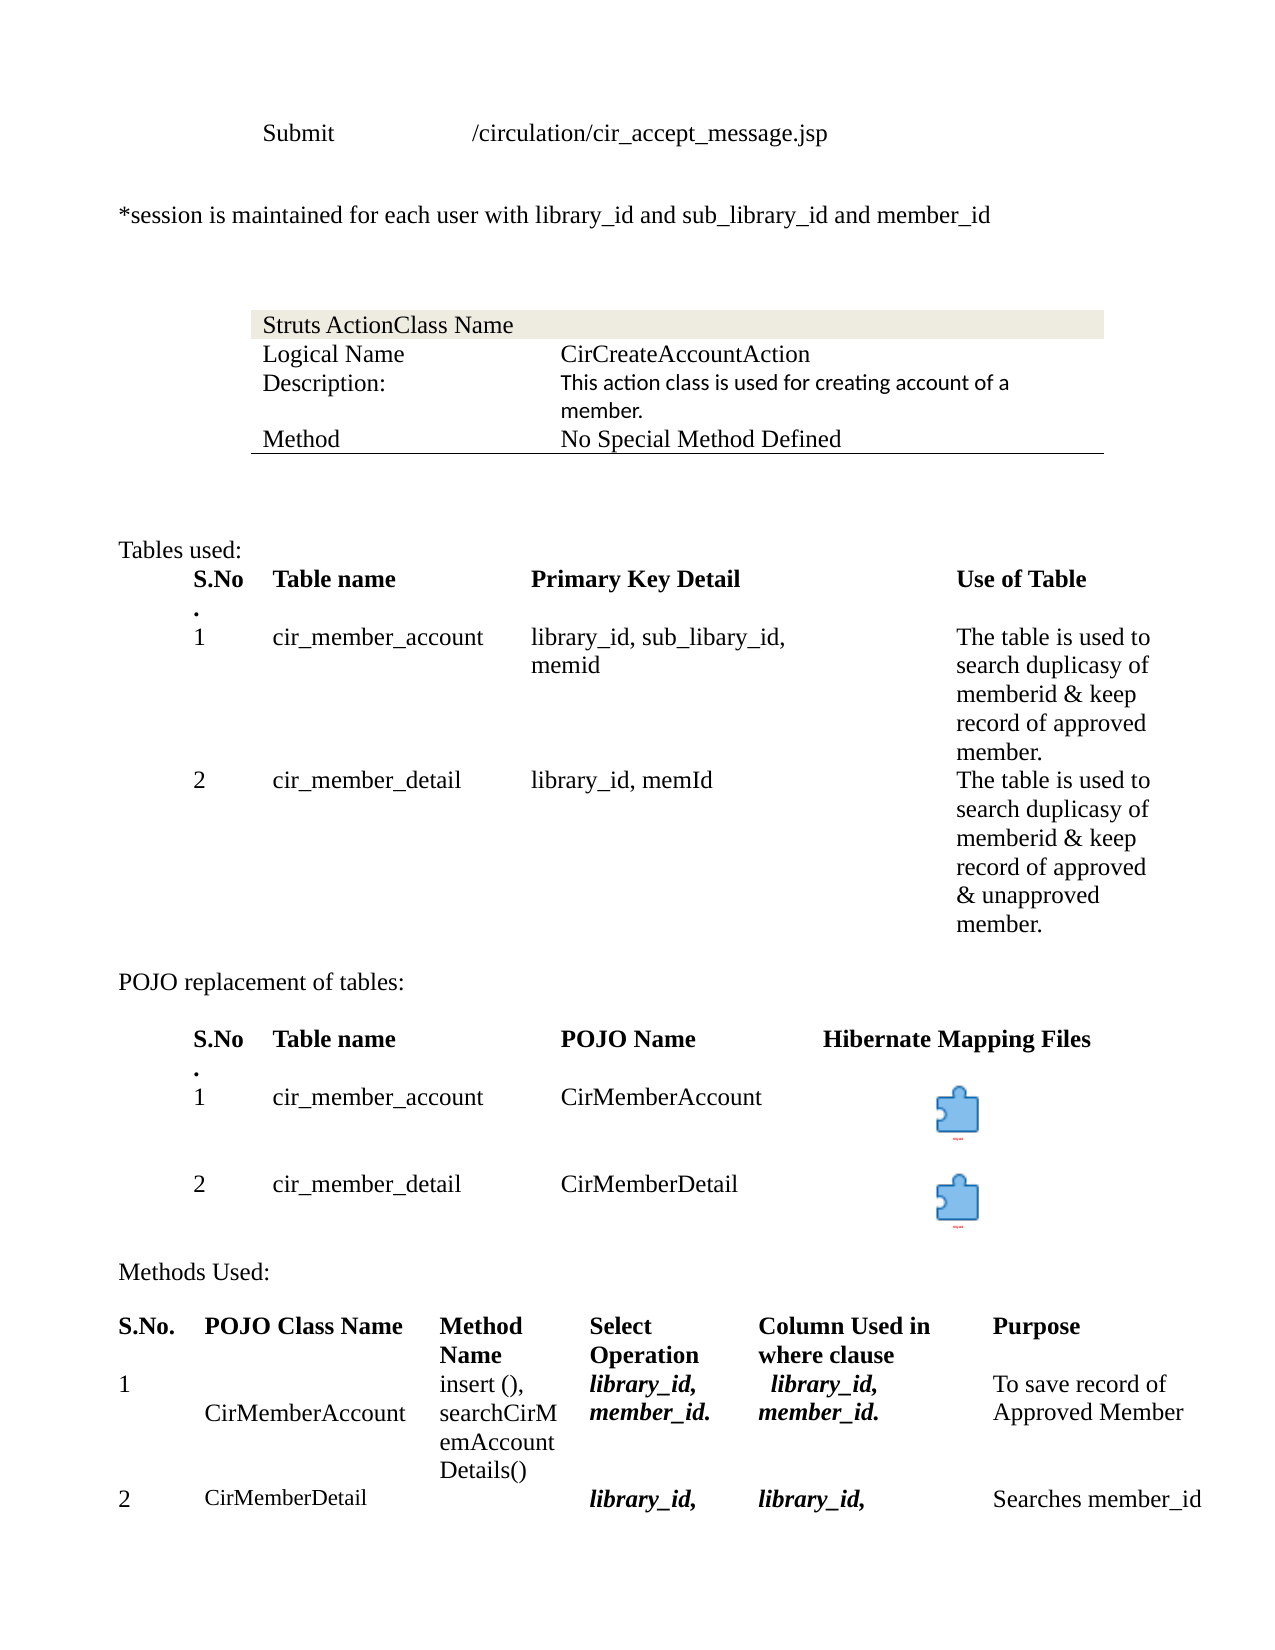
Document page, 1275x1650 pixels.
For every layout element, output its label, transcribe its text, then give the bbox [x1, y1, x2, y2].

table_cell library_id, member_id. [578, 1369, 747, 1484]
table_cell [428, 1484, 578, 1513]
table_cell cir_member_account [261, 622, 519, 766]
table_cell The table is used to search duplicasy of memberid & keep record of approved member. [945, 622, 1168, 766]
table_header Struts ActionClass Name [251, 310, 1104, 339]
table_cell [812, 1082, 1104, 1169]
table_cell /circulation/cir_accept_message.jsp [461, 118, 1104, 147]
table_cell CirMemberDetail [549, 1170, 812, 1257]
table_header POJO Name [549, 1024, 812, 1082]
table_cell insert (), searchCirMemAccountDetails() [428, 1369, 578, 1484]
table_cell [812, 1170, 1104, 1257]
table_cell To save record of Approved Member [981, 1369, 1218, 1484]
table_header Method Name [428, 1311, 578, 1369]
table_cell 1 [182, 1082, 261, 1169]
table_cell Method [251, 424, 549, 453]
table_cell 2 [107, 1484, 193, 1513]
table_cell Description: [251, 368, 549, 424]
table_cell 2 [182, 766, 261, 938]
table_header Select Operation [578, 1311, 747, 1369]
table_header S.No. [182, 1024, 261, 1082]
table_cell 1 [182, 622, 261, 766]
list *session is maintained for each user with library_id and sub_library_id and member_id [118, 200, 1157, 229]
table_cell 2 [182, 1170, 261, 1257]
table_cell No Special Method Defined [549, 424, 1104, 453]
list POJO replacement of tables: [118, 967, 1157, 996]
table_cell cir_member_detail [261, 766, 519, 938]
table_cell CirMemberAccount [549, 1082, 812, 1169]
table_cell library_id, [578, 1484, 747, 1513]
table_header Hibernate Mapping Files [812, 1024, 1104, 1082]
table_cell Submit [251, 118, 461, 147]
table_cell CirMemberAccount [193, 1369, 428, 1484]
table_cell Searches member_id [981, 1484, 1218, 1513]
table_cell CirMemberDetail [193, 1484, 428, 1513]
table_header Purpose [981, 1311, 1218, 1369]
table_header Table name [261, 564, 519, 622]
table_header Column Used in where clause [747, 1311, 981, 1369]
table_cell 1 [107, 1369, 193, 1484]
table_cell cir_member_detail [261, 1170, 549, 1257]
table_header Primary Key Detail [520, 564, 945, 622]
table_header POJO Class Name [193, 1311, 428, 1369]
table_cell library_id, memId [520, 766, 945, 938]
table_header Table name [261, 1024, 549, 1082]
table_cell library_id, [747, 1484, 981, 1513]
table_cell cir_member_account [261, 1082, 549, 1169]
text Methods Used: [118, 1257, 1157, 1286]
table_cell library_id, member_id. [747, 1369, 981, 1484]
table_cell The table is used to search duplicasy of memberid & keep record of approved & unapproved member. [945, 766, 1168, 938]
table_header S.No. [107, 1311, 193, 1369]
table_cell Logical Name [251, 339, 549, 368]
table_cell library_id, sub_libary_id, memid [520, 622, 945, 766]
table_cell CirCreateAccountAction [549, 339, 1104, 368]
table_header S.No. [182, 564, 261, 622]
table_header Use of Table [945, 564, 1168, 622]
list Tables used: [118, 536, 1157, 564]
table_cell This action class is used for creating account of a member. [549, 368, 1104, 424]
